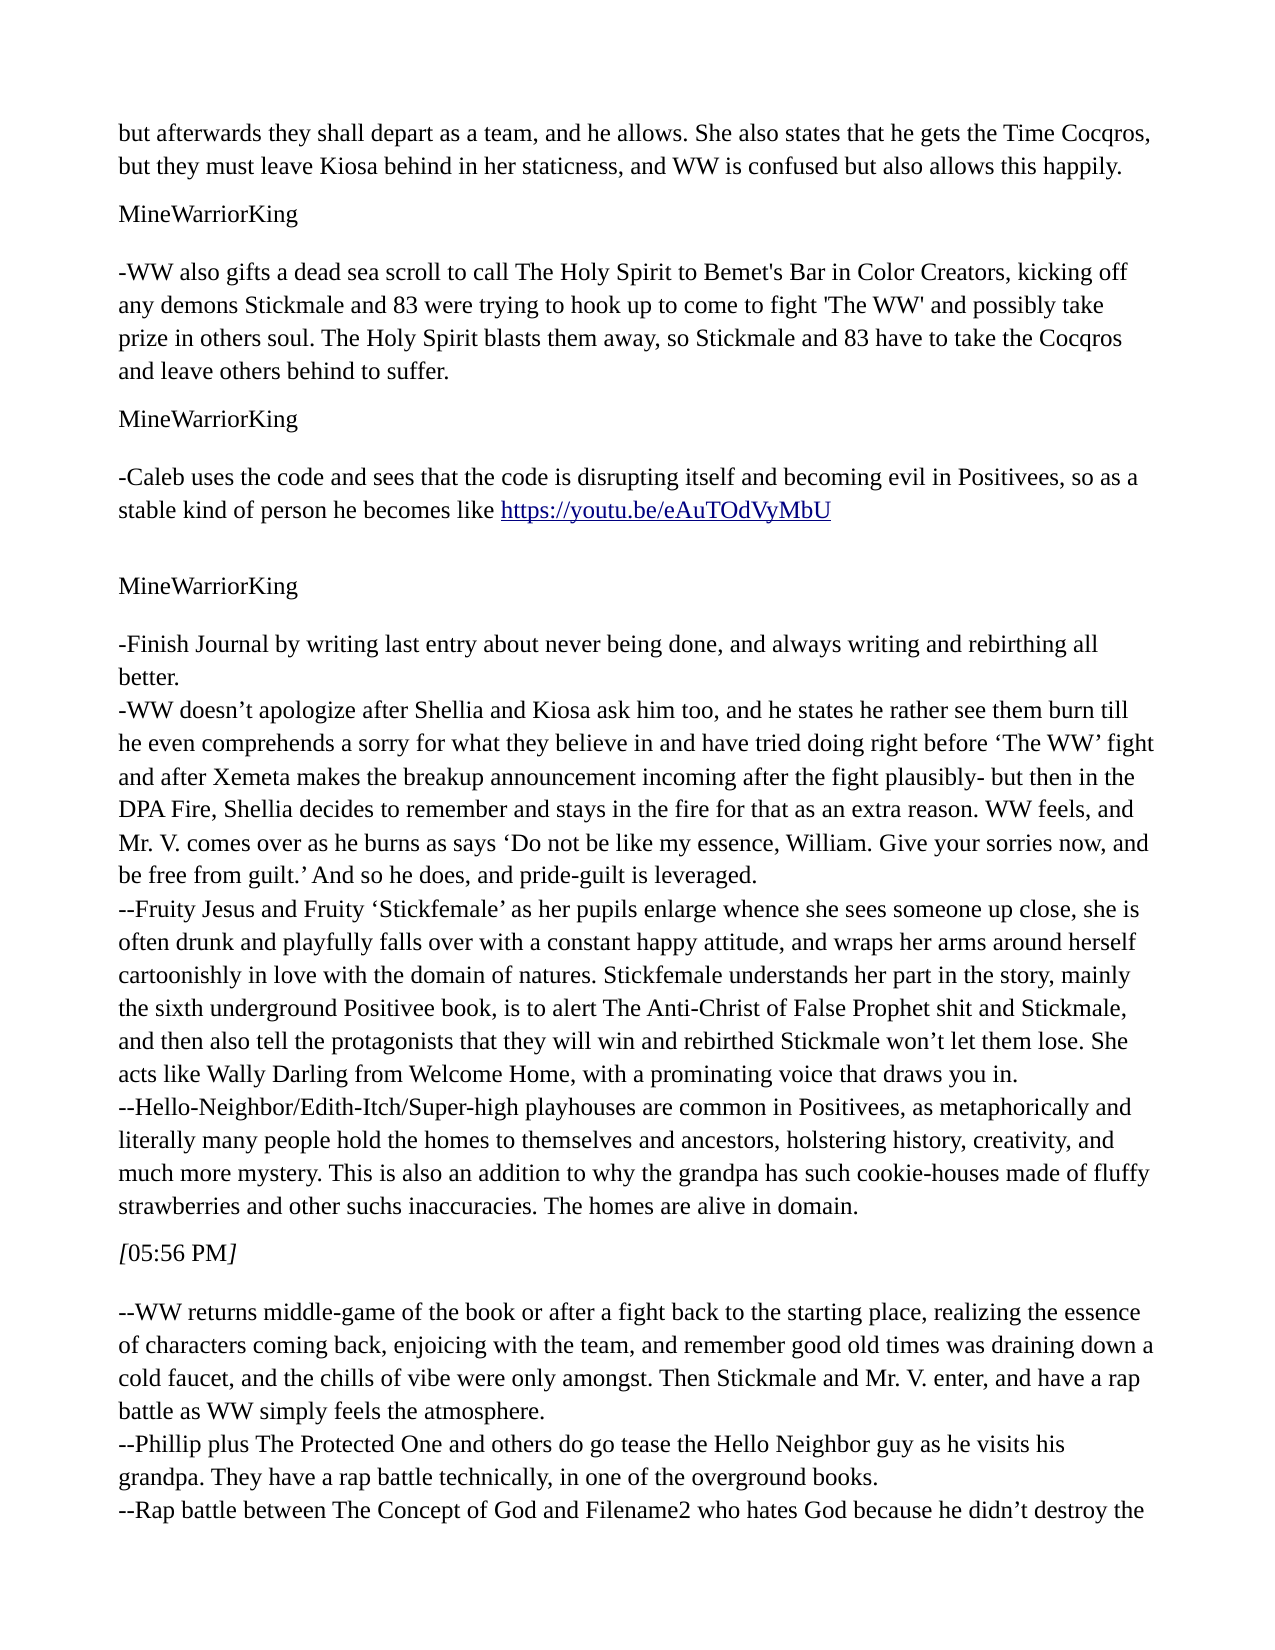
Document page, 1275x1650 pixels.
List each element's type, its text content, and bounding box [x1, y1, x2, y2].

text but afterwards they shall depart as a team, and he allows. She also states that he gets the Time Cocqros, but they must leave Kiosa behind in her staticness, and WW is confused but also allows this happily. [118, 118, 1157, 180]
text -Finish Journal by writing last entry about never being done, and always writing and rebirthing all better. -WW doesn’t apologize after Shellia and Kiosa ask him too, and he states he rather see them burn till he even comprehends a sorry for what they believe in and have tried doing right before ‘The WW’ fight and after Xemeta makes the breakup announcement incoming after the fight plausibly- but then in the DPA Fire, Shellia decides to remember and stays in the fire for that as an extra reason. WW feels, and Mr. V. comes over as he burns as says ‘Do not be like my essence, William. Give your sorries now, and be free from guilt.’ And so he does, and pride-guilt is leveraged. --Fruity Jesus and Fruity ‘Stickfemale’ as her pupils enlarge whence she sees someone up close, she is often drunk and playfully falls over with a constant happy attitude, and wraps her arms around herself cartoonishly in love with the domain of natures. Stickfemale understands her part in the story, mainly the sixth underground Positivee book, is to alert The Anti-Christ of False Prophet shit and Stickmale, and then also tell the protagonists that they will win and rebirthed Stickmale won’t let them lose. She acts like Wally Darling from Welcome Home, with a prominating voice that draws you in. --Hello-Neighbor/Edith-Itch/Super-high playhouses are common in Positivees, as metaphorically and literally many people hold the homes to themselves and ancestors, holstering history, creativity, and much more mystery. This is also an addition to why the grandpa has such cookie-houses made of fluffy strawberries and other suchs inaccuracies. The homes are alive in domain. [118, 629, 1157, 1219]
text [05:56 PM] [118, 1238, 1157, 1267]
text MineWarriorKing [118, 199, 1157, 227]
text --WW returns middle-game of the book or after a fight back to the starting place, realizing the essence of characters coming back, enjoicing with the team, and remember good old times was draining down a cold faucet, and the chills of vibe were only amongst. Then Stickmale and Mr. V. enter, and have a rap battle as WW simply feels the atmosphere. --Phillip plus The Protected One and others do go tease the Hello Neighbor guy as he visits his grandpa. They have a rap battle technically, in one of the overground books. --Rap battle between The Concept of God and Filename2 who hates God because he didn’t destroy the [118, 1297, 1157, 1523]
text -WW also gifts a dead sea scroll to call The Holy Spirit to Bemet's Bar in Color Creators, kicking off any demons Stickmale and 83 were trying to hook up to come to fight 'The WW' and possibly take prize in others soul. The Holy Spirit blasts them away, so Stickmale and 83 have to take the Cocqros and leave others behind to suffer. [118, 257, 1157, 385]
text MineWarriorKing [118, 404, 1157, 432]
text -Caleb uses the code and sees that the code is disrupting itself and becoming evil in Positivees, so as a stable kind of person he becomes like https://youtu.be/eAuTOdVyMbU [118, 462, 1157, 524]
text MineWarriorKing [118, 571, 1157, 600]
